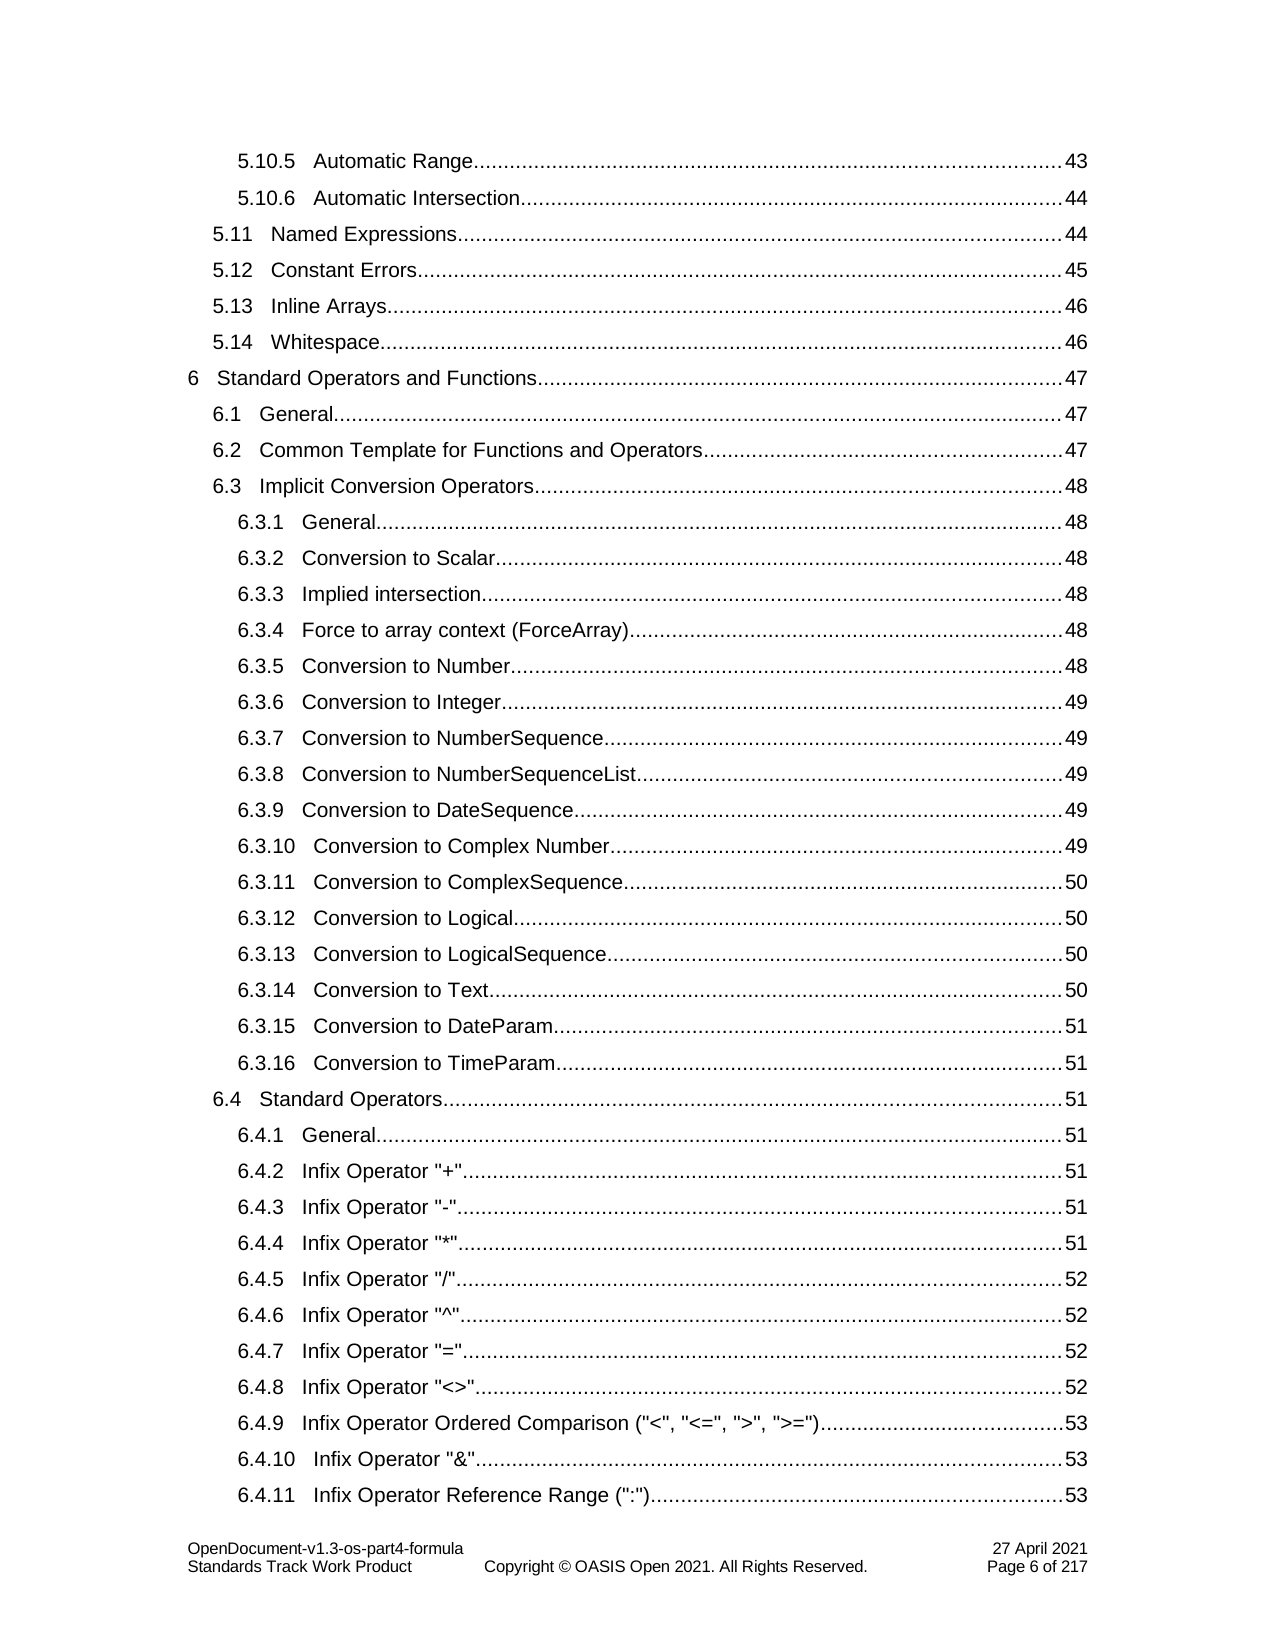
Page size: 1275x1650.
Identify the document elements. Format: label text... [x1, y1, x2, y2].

text 6.4 Standard Operators 51 [212, 1087, 1088, 1111]
text 6.3 Implicit Conversion Operators 48 [212, 474, 1088, 498]
text 5.11 Named Expressions 44 [212, 222, 1088, 246]
text 6.4.1 General 51 [237, 1123, 1088, 1147]
text 6.3.12 Conversion to Logical 50 [237, 907, 1088, 930]
text 6.3.8 Conversion to NumberSequenceList 49 [237, 763, 1088, 786]
text 5.13 Inline Arrays 46 [212, 294, 1088, 318]
text 6.3.13 Conversion to LogicalSequence 50 [237, 943, 1088, 966]
text 6.3.14 Conversion to Text 50 [237, 979, 1088, 1002]
text 6.4.9 Infix Operator Ordered Comparison ("<", "<=", ">", ">=") 53 [237, 1411, 1088, 1435]
text 6.4.5 Infix Operator "/" 52 [237, 1267, 1088, 1291]
text 6.1 General 47 [212, 402, 1088, 426]
text 6.3.7 Conversion to NumberSequence 49 [237, 727, 1088, 750]
text 6.4.6 Infix Operator "^" 52 [237, 1303, 1088, 1327]
text 6.4.4 Infix Operator "*" 51 [237, 1231, 1088, 1255]
text 5.14 Whitespace 46 [212, 330, 1088, 354]
text 6.3.15 Conversion to DateParam 51 [237, 1015, 1088, 1038]
text 6.4.8 Infix Operator "<>" 52 [237, 1375, 1088, 1399]
text 6.4.2 Infix Operator "+" 51 [237, 1159, 1088, 1183]
text 6.3.3 Implied intersection 48 [237, 582, 1088, 606]
text 6.3.10 Conversion to Complex Number 49 [237, 835, 1088, 858]
text 6.3.6 Conversion to Integer 49 [237, 691, 1088, 714]
text 6.3.11 Conversion to ComplexSequence 50 [237, 871, 1088, 894]
text 6.3.2 Conversion to Scalar 48 [237, 546, 1088, 570]
text 6.3.16 Conversion to TimeParam 51 [237, 1051, 1088, 1074]
text 6.3.1 General 48 [237, 510, 1088, 534]
text 6.4.11 Infix Operator Reference Range (":") 53 [237, 1483, 1088, 1507]
text 6 Standard Operators and Functions 47 [187, 366, 1088, 390]
text 6.2 Common Template for Functions and Operators 47 [212, 438, 1088, 462]
text 6.4.7 Infix Operator "=" 52 [237, 1339, 1088, 1363]
text 5.10.5 Automatic Range 43 [237, 150, 1088, 173]
text 6.3.5 Conversion to Number 48 [237, 654, 1088, 678]
text 5.10.6 Automatic Intersection 44 [237, 186, 1088, 209]
text 6.3.9 Conversion to DateSequence 49 [237, 799, 1088, 822]
text 6.3.4 Force to array context (ForceArray) 48 [237, 618, 1088, 642]
text 5.12 Constant Errors 45 [212, 258, 1088, 282]
text 6.4.3 Infix Operator "-" 51 [237, 1195, 1088, 1219]
text 6.4.10 Infix Operator "&" 53 [237, 1447, 1088, 1471]
